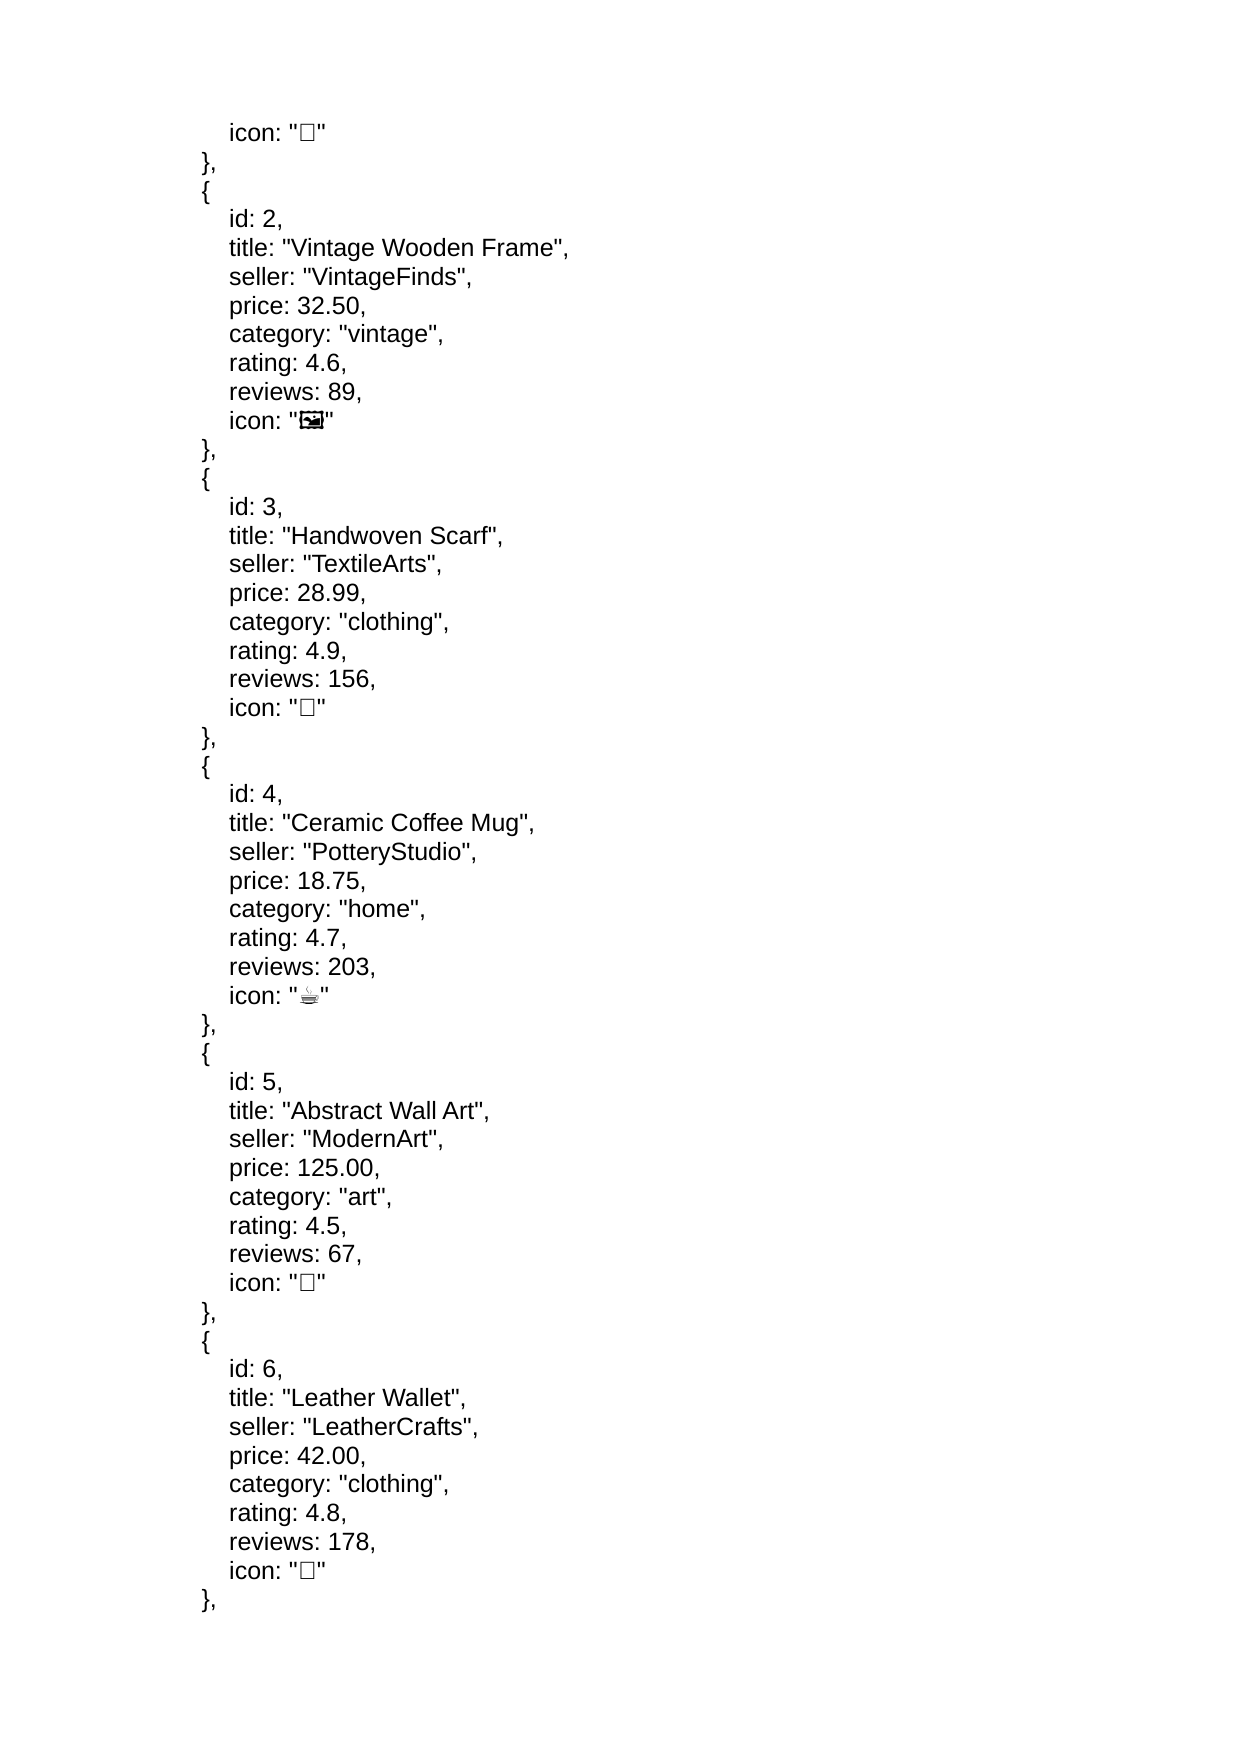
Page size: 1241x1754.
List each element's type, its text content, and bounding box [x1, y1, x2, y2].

text }, [118, 1009, 1122, 1038]
text price: 18.75, [118, 866, 1122, 894]
text rating: 4.5, [118, 1211, 1122, 1239]
text title: "Vintage Wooden Frame", [118, 233, 1122, 262]
text }, [118, 722, 1122, 751]
text { [118, 751, 1122, 779]
text reviews: 203, [118, 952, 1122, 981]
text title: "Leather Wallet", [118, 1383, 1122, 1412]
text category: "art", [118, 1182, 1122, 1211]
text }, [118, 1584, 1122, 1613]
text }, [118, 1297, 1122, 1326]
text id: 4, [118, 779, 1122, 808]
text rating: 4.8, [118, 1498, 1122, 1527]
text { [118, 1326, 1122, 1354]
text rating: 4.7, [118, 923, 1122, 952]
text { [118, 463, 1122, 492]
text reviews: 67, [118, 1239, 1122, 1268]
text category: "home", [118, 894, 1122, 923]
text price: 28.99, [118, 578, 1122, 607]
text id: 3, [118, 492, 1122, 521]
text reviews: 178, [118, 1527, 1122, 1556]
text reviews: 156, [118, 664, 1122, 693]
text { [118, 1038, 1122, 1067]
text rating: 4.6, [118, 348, 1122, 377]
text price: 42.00, [118, 1441, 1122, 1469]
text icon: "🎨" [118, 1268, 1122, 1297]
text id: 2, [118, 204, 1122, 233]
text title: "Ceramic Coffee Mug", [118, 808, 1122, 837]
text icon: "🧣" [118, 693, 1122, 722]
text }, [118, 147, 1122, 176]
text price: 125.00, [118, 1153, 1122, 1182]
text seller: "ModernArt", [118, 1124, 1122, 1153]
text price: 32.50, [118, 291, 1122, 319]
text seller: "TextileArts", [118, 549, 1122, 578]
text }, [118, 434, 1122, 463]
text id: 6, [118, 1354, 1122, 1383]
text category: "vintage", [118, 319, 1122, 348]
text { [118, 176, 1122, 204]
text icon: "🖼️" [118, 406, 1122, 434]
text reviews: 89, [118, 377, 1122, 406]
text category: "clothing", [118, 607, 1122, 636]
text seller: "PotteryStudio", [118, 837, 1122, 866]
text seller: "VintageFinds", [118, 262, 1122, 291]
text title: "Handwoven Scarf", [118, 521, 1122, 549]
text category: "clothing", [118, 1469, 1122, 1498]
text icon: "👝" [118, 1556, 1122, 1584]
text icon: "💍" [118, 118, 1122, 147]
text seller: "LeatherCrafts", [118, 1412, 1122, 1441]
text icon: "☕" [118, 981, 1122, 1009]
text id: 5, [118, 1067, 1122, 1096]
text title: "Abstract Wall Art", [118, 1096, 1122, 1124]
text rating: 4.9, [118, 636, 1122, 664]
